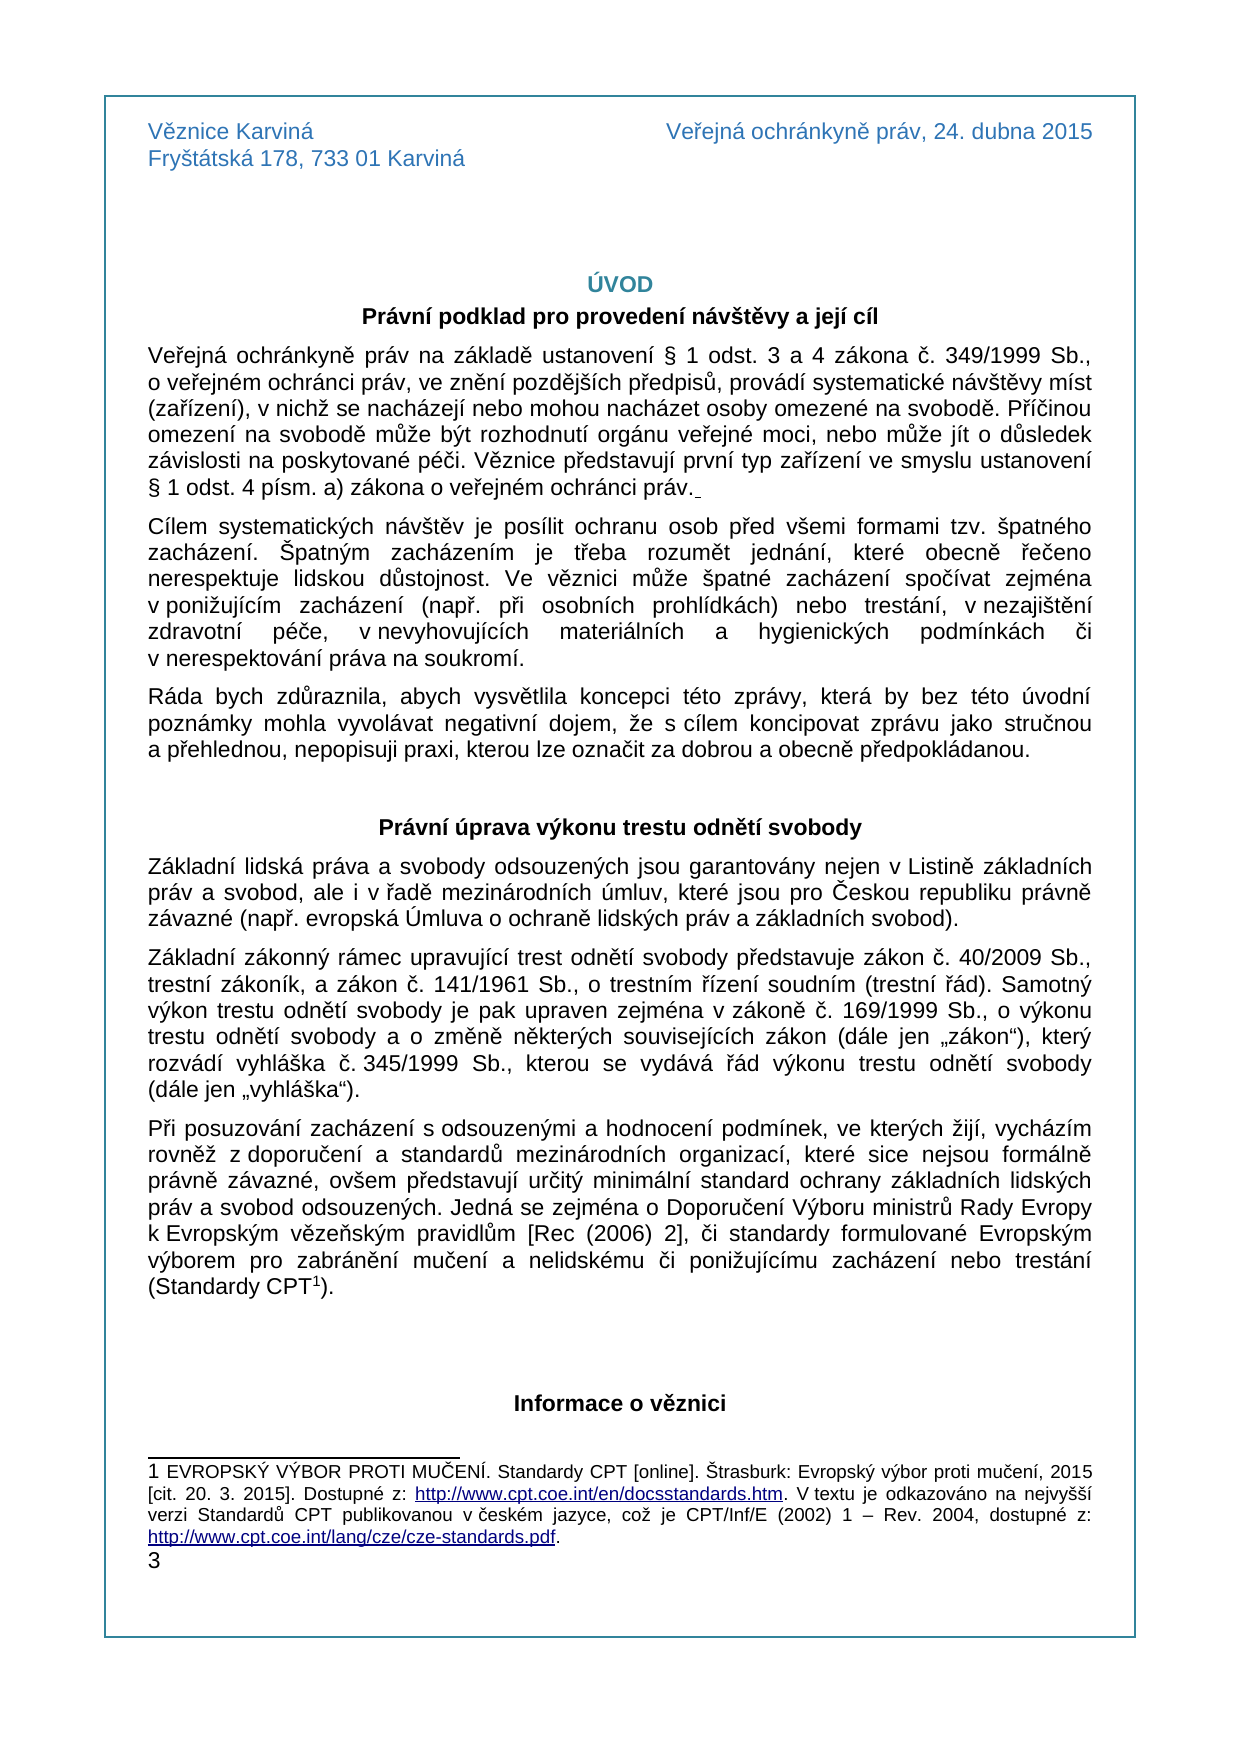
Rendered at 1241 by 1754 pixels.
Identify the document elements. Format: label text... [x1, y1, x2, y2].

text Základní lidská práva a svobody odsouzených jsou garantovány nejen v Listině základních práv a svobod, ale i v řadě mezinárodních úmluv, které jsou pro Českou republiku právně závazné (např. evropská Úmluva o ochraně lidských práv a základních svobod). [148, 853, 1092, 932]
subtitle Právní úprava výkonu trestu odnětí svobody [148, 814, 1092, 840]
text Ráda bych zdůraznila, abych vysvětlila koncepci této zprávy, která by bez této úvodní poznámky mohla vyvolávat negativní dojem, že s cílem koncipovat zprávu jako stručnou a přehlednou, nepopisuji praxi, kterou lze označit za dobrou a obecně předpokládanou. [148, 683, 1092, 762]
subtitle ÚVOD [148, 271, 1092, 297]
text Základní zákonný rámec upravující trest odnětí svobody představuje zákon č. 40/2009 Sb., trestní zákoník, a zákon č. 141/1961 Sb., o trestním řízení soudním (trestní řád). Samotný výkon trestu odnětí svobody je pak upraven zejména v zákoně č. 169/1999 Sb., o výkonu trestu odnětí svobody a o změně některých souvisejících zákon (dále jen „zákon“), který rozvádí vyhláška č. 345/1999 Sb., kterou se vydává řád výkonu trestu odnětí svobody (dále jen „vyhláška“). [148, 944, 1092, 1102]
text Při posuzování zacházení s odsouzenými a hodnocení podmínek, ve kterých žijí, vycházím rovněž z doporučení a standardů mezinárodních organizací, které sice nejsou formálně právně závazné, ovšem představují určitý minimální standard ochrany základních lidských práv a svobod odsouzených. Jedná se zejména o Doporučení Výboru ministrů Rady Evropy k Evropským vězeňským pravidlům [Rec (2006) 2], či standardy formulované Evropským výborem pro zabránění mučení a nelidskému či ponižujícímu zacházení nebo trestání (Standardy CPT). [148, 1115, 1092, 1299]
text EVROPSKÝ VÝBOR PROTI MUČENÍ. Standardy CPT [online]. Štrasburk: Evropský výbor proti mučení, 2015 [cit. 20. 3. 2015]. Dostupné z: http://www.cpt.coe.int/en/docsstandards.htm. V textu je odkazováno na nejvyšší verzi Standardů CPT publikovanou v českém jazyce, což je CPT/Inf/E (2002) 1 – Rev. 2004, dostupné z: http://www.cpt.coe.int/lang/cze/cze-standards.pdf. [148, 1458, 1092, 1547]
subtitle Informace o věznici [148, 1389, 1092, 1416]
text Cílem systematických návštěv je posílit ochranu osob před všemi formami tzv. špatného zacházení. Špatným zacházením je třeba rozumět jednání, které obecně řečeno nerespektuje lidskou důstojnost. Ve věznici může špatné zacházení spočívat zejména v ponižujícím zacházení (např. při osobních prohlídkách) nebo trestání, v nezajištění zdravotní péče, v nevyhovujících materiálních a hygienických podmínkách či v nerespektování práva na soukromí. [148, 513, 1092, 671]
subtitle Právní podklad pro provedení návštěvy a její cíl [148, 303, 1092, 329]
text Veřejná ochránkyně práv na základě ustanovení § 1 odst. 3 a 4 zákona č. 349/1999 Sb., o veřejném ochránci práv, ve znění pozdějších předpisů, provádí systematické návštěvy míst (zařízení), v nichž se nacházejí nebo mohou nacházet osoby omezené na svobodě. Příčinou omezení na svobodě může být rozhodnutí orgánu veřejné moci, nebo může jít o důsledek závislosti na poskytované péči. Věznice představují první typ zařízení ve smyslu ustanovení § 1 odst. 4 písm. a) zákona o veřejném ochránci práv. [148, 342, 1092, 500]
